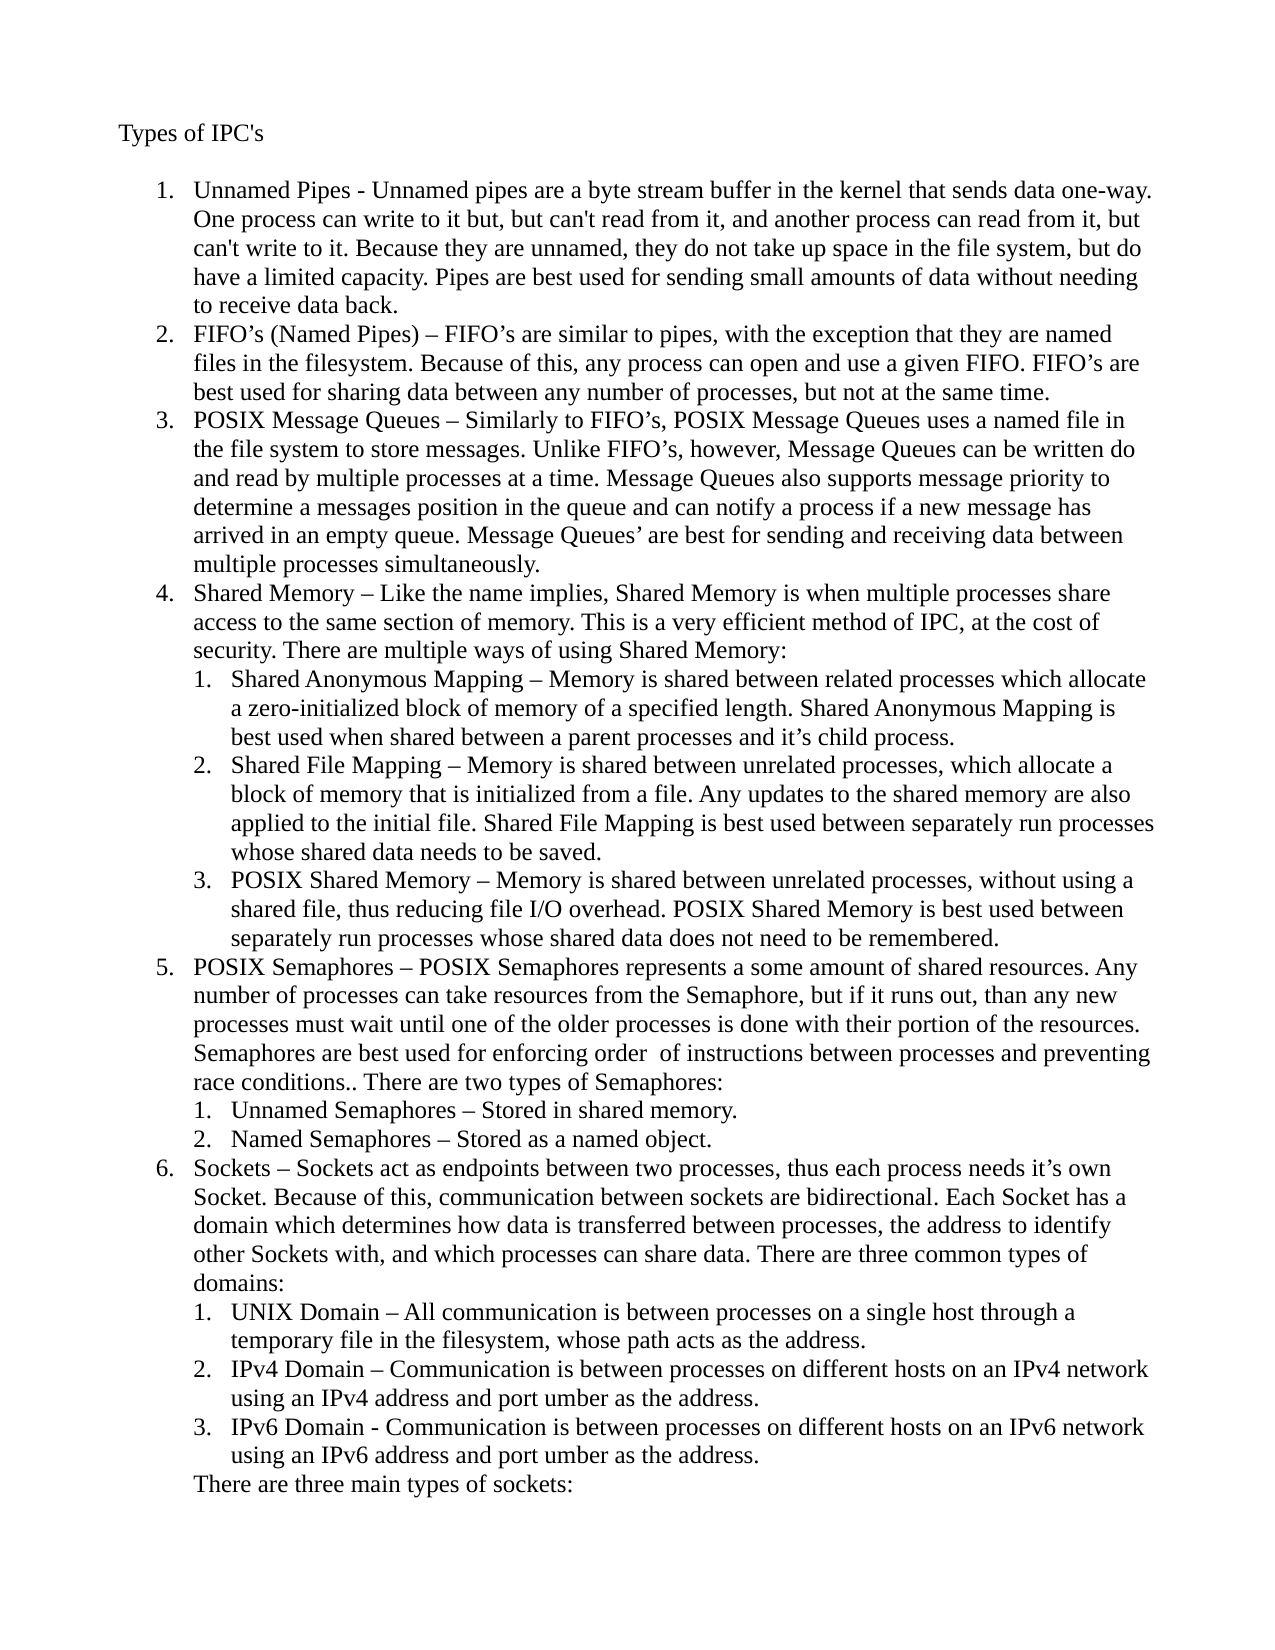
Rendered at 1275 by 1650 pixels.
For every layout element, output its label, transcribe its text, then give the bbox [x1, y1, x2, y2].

list Sockets – Sockets act as endpoints between two processes, thus each process needs it’s own Socket. Because of this, communication between sockets are bidirectional. Each Socket has a domain which determines how data is transferred between processes, the address to identify other Sockets with, and which processes can share data. There are three common types of domains: [156, 1153, 1157, 1297]
list IPv4 Domain – Communication is between processes on different hosts on an IPv4 network using an IPv4 address and port umber as the address. [193, 1354, 1157, 1412]
list FIFO’s (Named Pipes) – FIFO’s are similar to pipes, with the exception that they are named files in the filesystem. Because of this, any process can open and use a given FIFO. FIFO’s are best used for sharing data between any number of processes, but not at the same time. [156, 319, 1157, 406]
list Shared File Mapping – Memory is shared between unrelated processes, which allocate a block of memory that is initialized from a file. Any updates to the shared memory are also applied to the initial file. Shared File Mapping is best used between separately run processes whose shared data needs to be saved. [193, 751, 1157, 866]
list Shared Anonymous Mapping – Memory is shared between related processes which allocate a zero-initialized block of memory of a specified length. Shared Anonymous Mapping is best used when shared between a parent processes and it’s child process. [193, 664, 1157, 751]
list There are three main types of sockets: [156, 1469, 1157, 1498]
list Named Semaphores – Stored as a named object. [193, 1124, 1157, 1153]
list IPv6 Domain - Communication is between processes on different hosts on an IPv6 network using an IPv6 address and port umber as the address. [193, 1412, 1157, 1469]
text Types of IPC's [118, 118, 1157, 147]
list UNIX Domain – All communication is between processes on a single host through a temporary file in the filesystem, whose path acts as the address. [193, 1297, 1157, 1354]
list POSIX Message Queues – Similarly to FIFO’s, POSIX Message Queues uses a named file in the file system to store messages. Unlike FIFO’s, however, Message Queues can be written do and read by multiple processes at a time. Message Queues also supports message priority to determine a messages position in the queue and can notify a process if a new message has arrived in an empty queue. Message Queues’ are best for sending and receiving data between multiple processes simultaneously. [156, 406, 1157, 578]
list Unnamed Pipes - Unnamed pipes are a byte stream buffer in the kernel that sends data one-way. One process can write to it but, but can't read from it, and another process can read from it, but can't write to it. Because they are unnamed, they do not take up space in the file system, but do have a limited capacity. Pipes are best used for sending small amounts of data without needing to receive data back. [156, 176, 1157, 319]
list Shared Memory – Like the name implies, Shared Memory is when multiple processes share access to the same section of memory. This is a very efficient method of IPC, at the cost of security. There are multiple ways of using Shared Memory: [156, 578, 1157, 664]
list POSIX Semaphores – POSIX Semaphores represents a some amount of shared resources. Any number of processes can take resources from the Semaphore, but if it runs out, than any new processes must wait until one of the older processes is done with their portion of the resources. Semaphores are best used for enforcing order of instructions between processes and preventing race conditions.. There are two types of Semaphores: [156, 952, 1157, 1096]
list POSIX Shared Memory – Memory is shared between unrelated processes, without using a shared file, thus reducing file I/O overhead. POSIX Shared Memory is best used between separately run processes whose shared data does not need to be remembered. [193, 866, 1157, 952]
list Unnamed Semaphores – Stored in shared memory. [193, 1096, 1157, 1124]
